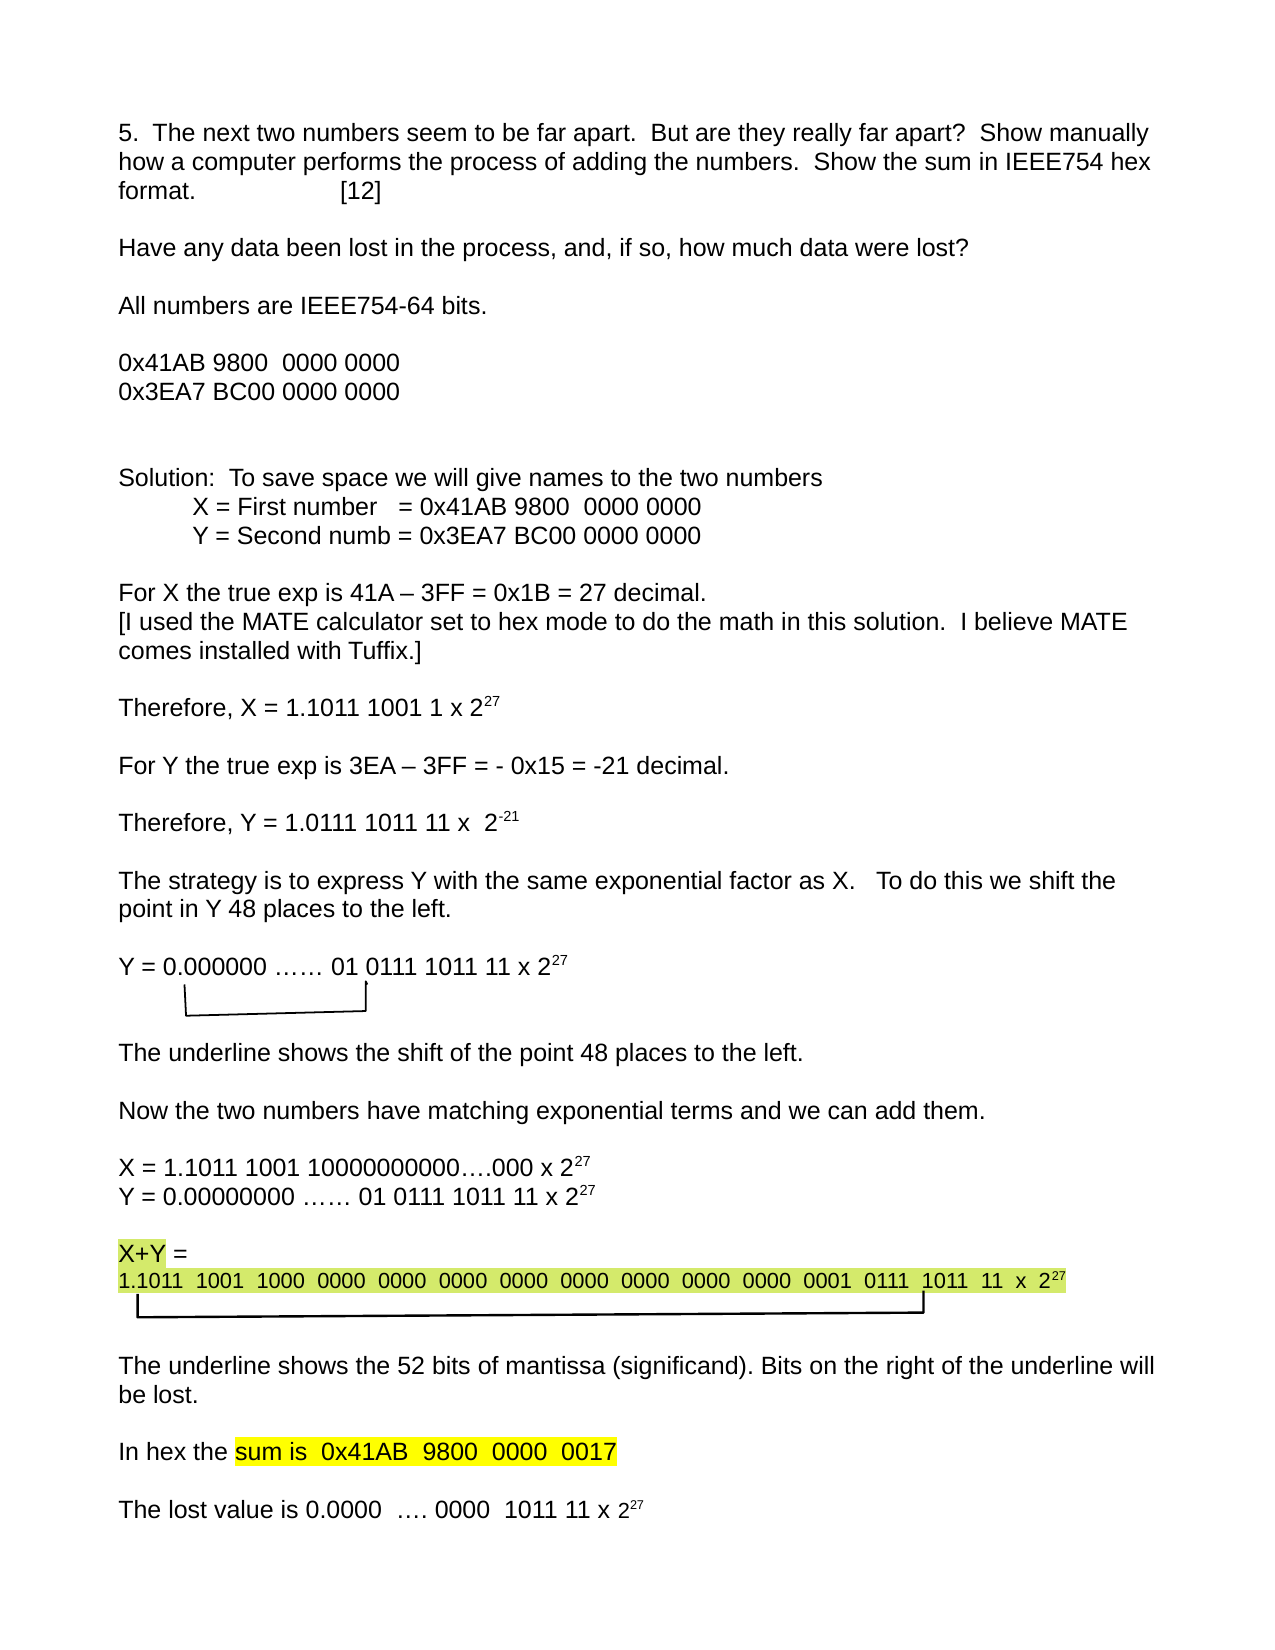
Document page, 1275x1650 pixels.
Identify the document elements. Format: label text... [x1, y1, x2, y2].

text Therefore, X = 1.1011 1001 1 x 227 [118, 693, 1157, 722]
text Y = 0.00000000 …… 01 0111 1011 11 x 227 [118, 1182, 1157, 1211]
text 0x41AB 9800 0000 0000 [118, 348, 1157, 377]
text All numbers are IEEE754-64 bits. [118, 291, 1157, 319]
text 0x3EA7 BC00 0000 0000 [118, 377, 1157, 406]
text X+Y = [118, 1239, 1157, 1268]
text Y = 0.000000 …… 01 0111 1011 11 x 227 [118, 952, 1157, 981]
text Solution: To save space we will give names to the two numbers [118, 463, 1157, 492]
text 5. The next two numbers seem to be far apart. But are they really far apart? Show manually how a computer performs the process of adding the numbers. Show the sum in IEEE754 hex format. [12] [118, 118, 1157, 204]
text For X the true exp is 41A – 3FF = 0x1B = 27 decimal. [118, 578, 1157, 607]
text The lost value is 0.0000 …. 0000 1011 11 x 227 [118, 1494, 1157, 1523]
text X = First number = 0x41AB 9800 0000 0000 [118, 492, 1157, 521]
text Have any data been lost in the process, and, if so, how much data were lost? [118, 233, 1157, 262]
text In hex the sum is 0x41AB 9800 0000 0017 [118, 1437, 1157, 1466]
text X = 1.1011 1001 10000000000….000 x 227 [118, 1153, 1157, 1182]
text 1.1011 1001 1000 0000 0000 0000 0000 0000 0000 0000 0000 0001 0111 1011 11 x 227 [118, 1268, 1157, 1293]
text [I used the MATE calculator set to hex mode to do the math in this solution. I believe MATE comes installed with Tuffix.] [118, 607, 1157, 664]
text Therefore, Y = 1.0111 1011 11 x 2-21 [118, 808, 1157, 837]
text Now the two numbers have matching exponential terms and we can add them. [118, 1096, 1157, 1124]
text Y = Second numb = 0x3EA7 BC00 0000 0000 [118, 521, 1157, 549]
text The strategy is to express Y with the same exponential factor as X. To do this we shift the point in Y 48 places to the left. [118, 866, 1157, 923]
text The underline shows the shift of the point 48 places to the left. [118, 1038, 1157, 1067]
text For Y the true exp is 3EA – 3FF = - 0x15 = -21 decimal. [118, 751, 1157, 779]
text The underline shows the 52 bits of mantissa (significand). Bits on the right of the underline will be lost. [118, 1351, 1157, 1408]
